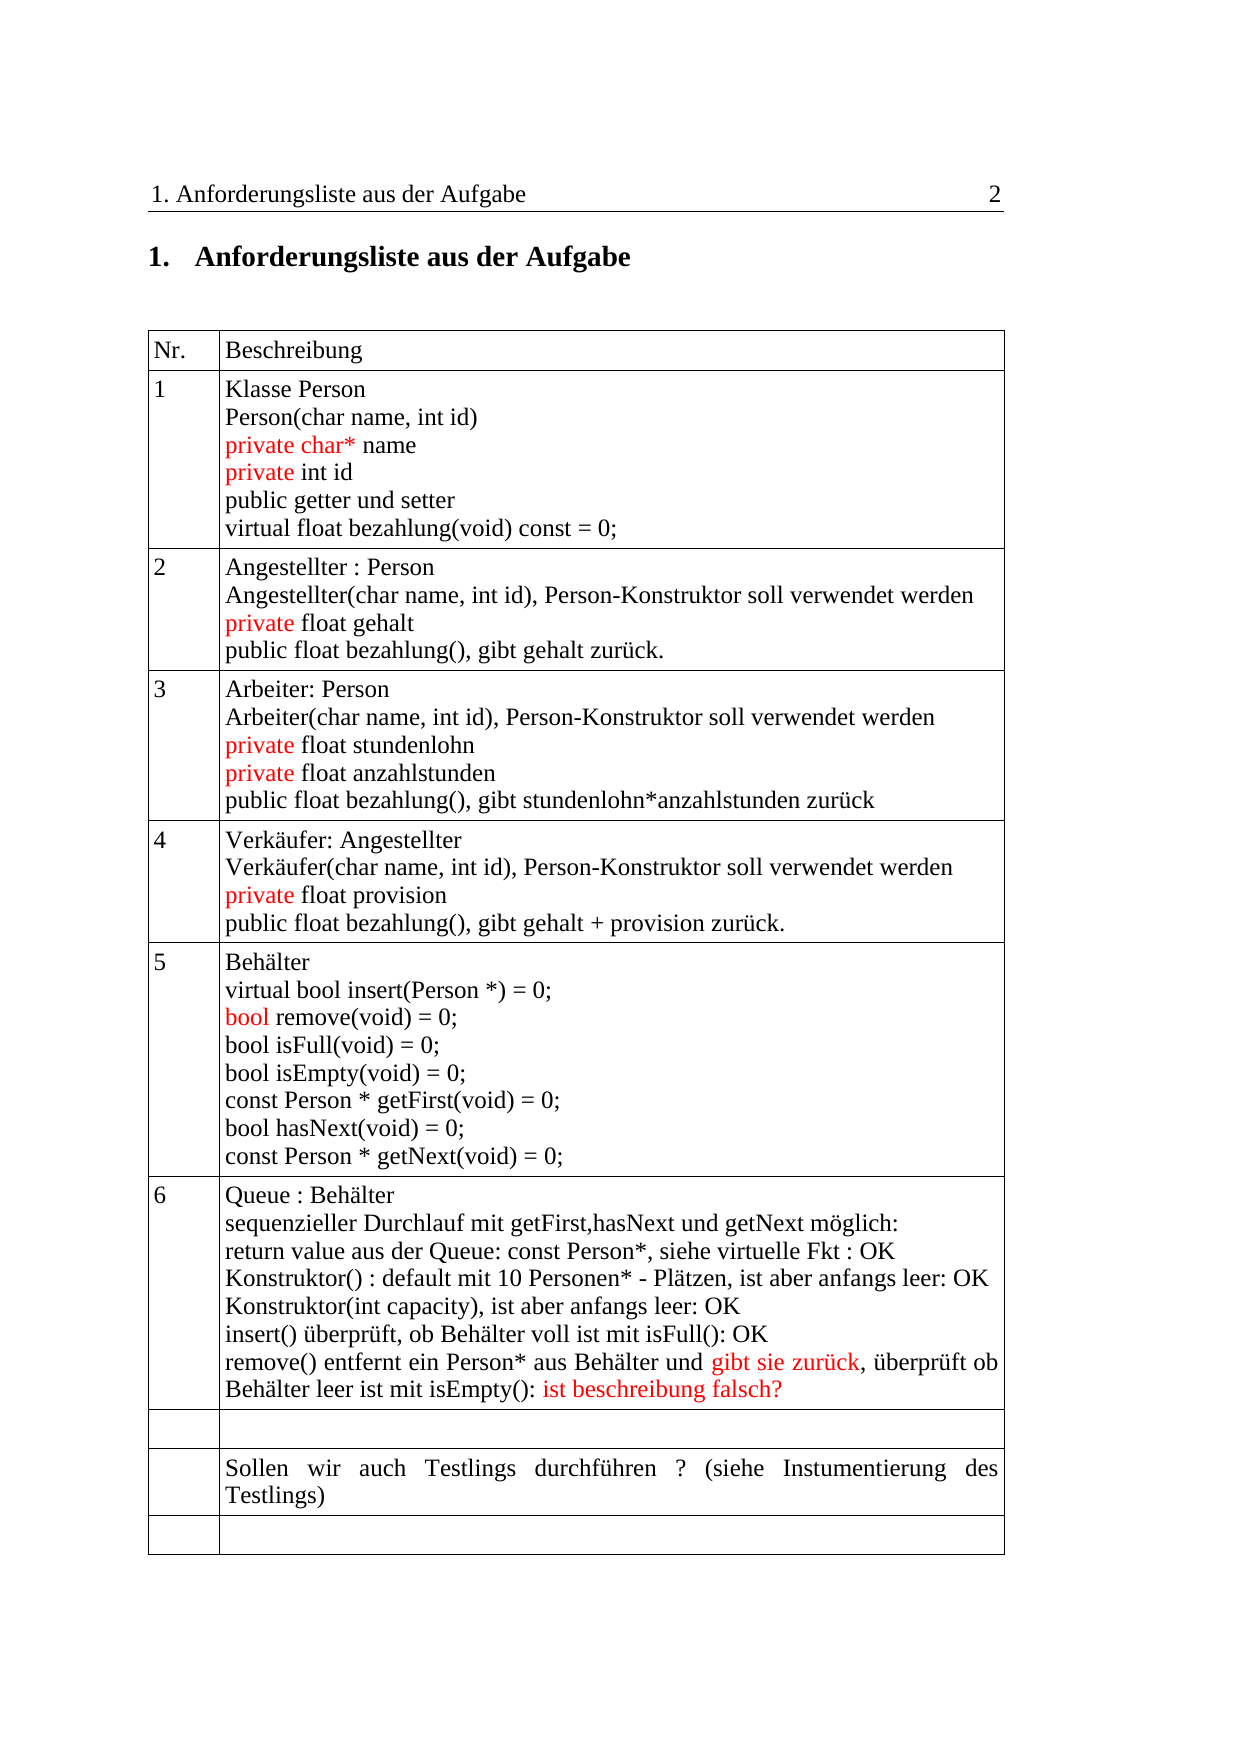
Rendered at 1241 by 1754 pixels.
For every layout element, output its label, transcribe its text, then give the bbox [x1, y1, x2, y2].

table_header Beschreibung [220, 331, 1004, 369]
table_cell [220, 1410, 1004, 1448]
table_cell [220, 1516, 1004, 1554]
table_cell 3 [149, 671, 219, 820]
table_cell [149, 1516, 219, 1554]
table_cell Queue : Behälter sequenzieller Durchlauf mit getFirst,hasNext und getNext möglich: return value aus der Queue: const Person*, siehe virtuelle Fkt : OK Konstruktor() : default mit 10 Personen* - Plätzen, ist aber anfangs leer: OK Konstruktor(int capacity), ist aber anfangs leer: OK insert() überprüft, ob Behälter voll ist mit isFull(): OK remove() entfernt ein Person* aus Behälter und gibt sie zurück, überprüft ob Behälter leer ist mit isEmpty(): ist beschreibung falsch? [220, 1177, 1004, 1409]
subtitle Anforderungsliste aus der Aufgabe [148, 240, 1004, 273]
table_header Nr. [149, 331, 219, 369]
table_cell 1 [149, 371, 219, 547]
table_cell Sollen wir auch Testlings durchführen ? (siehe Instumentierung des Testlings) [220, 1449, 1004, 1515]
table_cell Angestellter : Person Angestellter(char name, int id), Person-Konstruktor soll verwendet werden private float gehalt public float bezahlung(), gibt gehalt zurück. [220, 549, 1004, 670]
table_cell 6 [149, 1177, 219, 1409]
table_cell Verkäufer: Angestellter Verkäufer(char name, int id), Person-Konstruktor soll verwendet werden private float provision public float bezahlung(), gibt gehalt + provision zurück. [220, 821, 1004, 942]
table_cell [149, 1449, 219, 1515]
table_cell 5 [149, 943, 219, 1176]
table_cell Behälter virtual bool insert(Person *) = 0; bool remove(void) = 0; bool isFull(void) = 0; bool isEmpty(void) = 0; const Person * getFirst(void) = 0; bool hasNext(void) = 0; const Person * getNext(void) = 0; [220, 943, 1004, 1176]
table_cell 2 [149, 549, 219, 670]
table_cell 4 [149, 821, 219, 942]
table_cell Arbeiter: Person Arbeiter(char name, int id), Person-Konstruktor soll verwendet werden private float stundenlohn private float anzahlstunden public float bezahlung(), gibt stundenlohn*anzahlstunden zurück [220, 671, 1004, 820]
table_cell Klasse Person Person(char name, int id) private char* name private int id public getter und setter virtual float bezahlung(void) const = 0; [220, 371, 1004, 547]
table_cell [149, 1410, 219, 1448]
